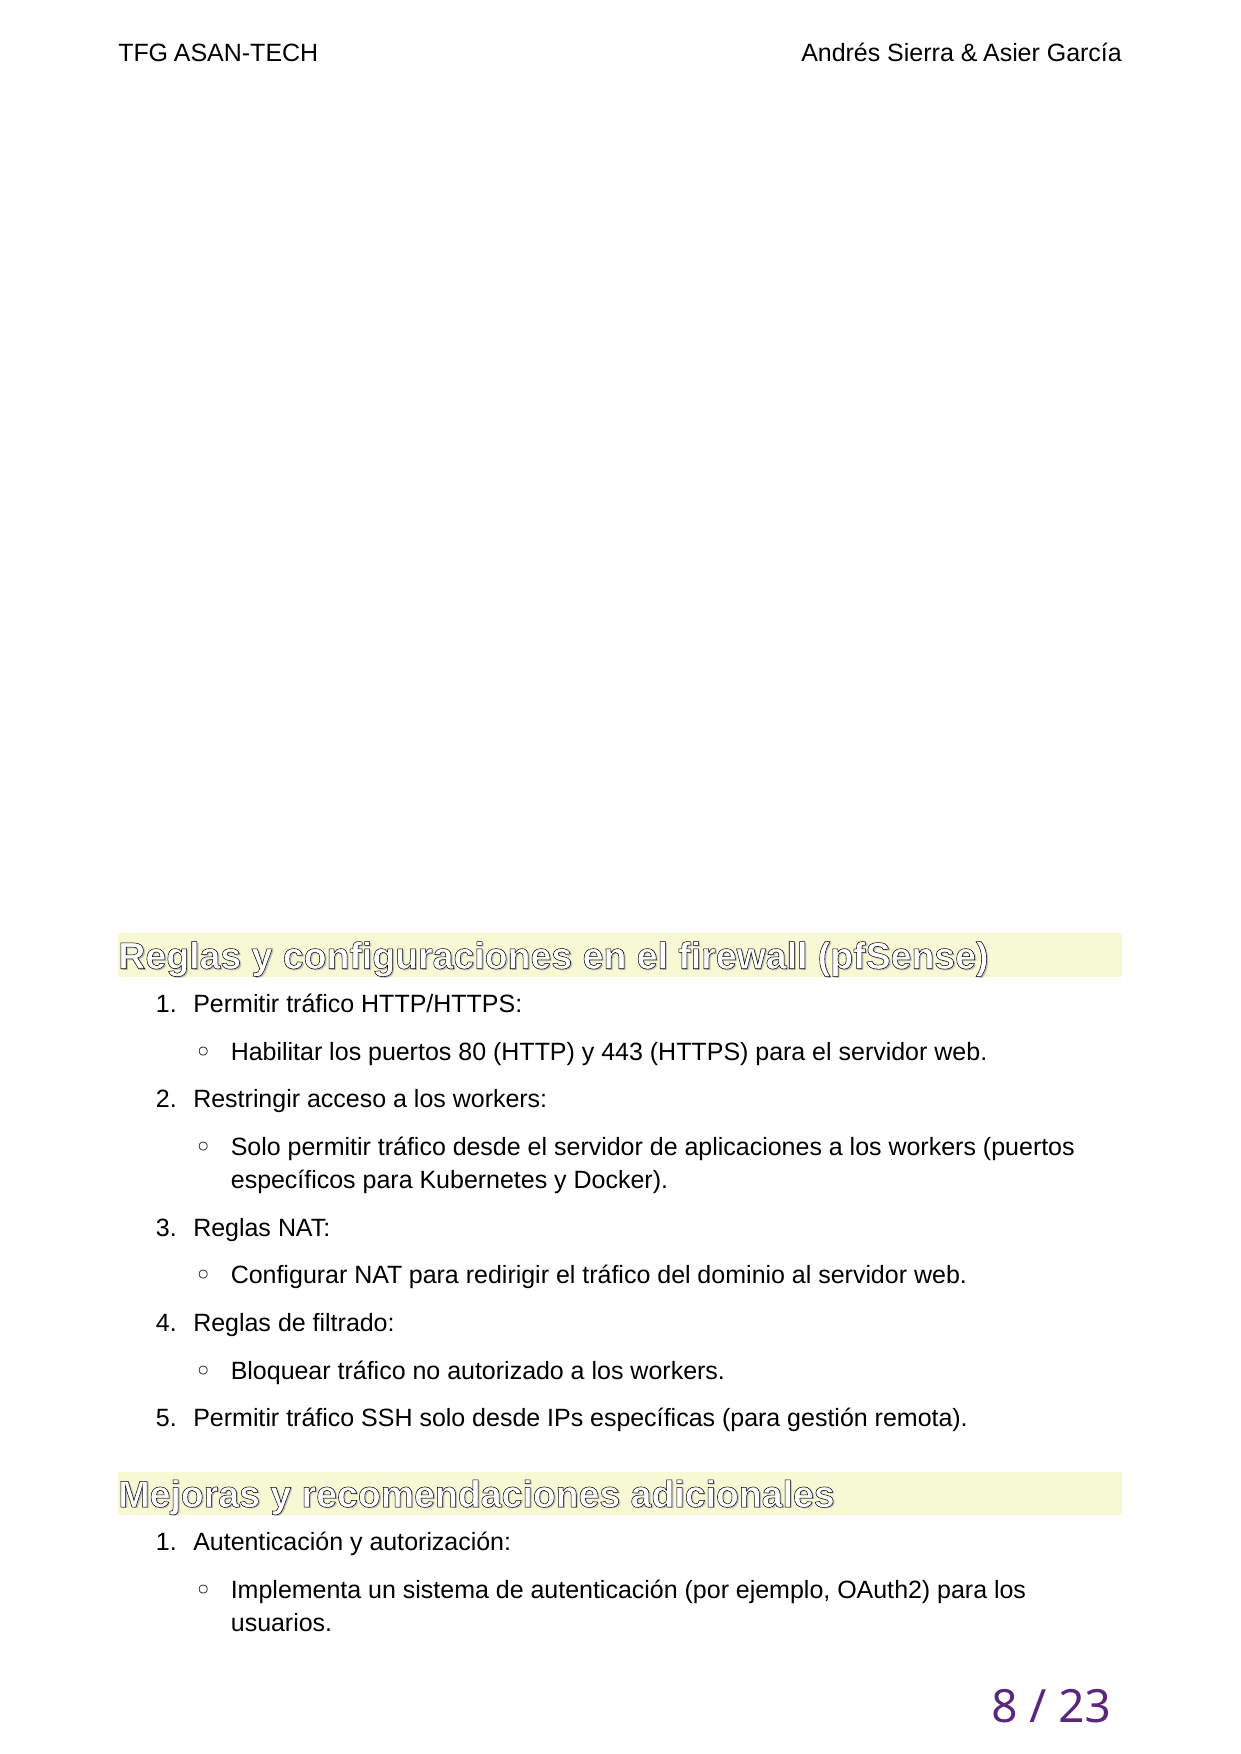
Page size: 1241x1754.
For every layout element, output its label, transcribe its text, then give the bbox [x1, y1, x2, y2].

list Habilitar los puertos 80 (HTTP) y 443 (HTTPS) para el servidor web. [193, 1037, 1122, 1066]
list Solo permitir tráfico desde el servidor de aplicaciones a los workers (puertos específicos para Kubernetes y Docker). [193, 1132, 1122, 1194]
subtitle Mejoras y recomendaciones adicionales [118, 1472, 1122, 1515]
list Restringir acceso a los workers: [156, 1084, 1122, 1113]
list Bloquear tráfico no autorizado a los workers. [193, 1356, 1122, 1384]
list Autenticación y autorización: [156, 1527, 1122, 1556]
list Implementa un sistema de autenticación (por ejemplo, OAuth2) para los usuarios. [193, 1575, 1122, 1637]
list Reglas NAT: [156, 1213, 1122, 1241]
subtitle Reglas y configuraciones en el firewall (pfSense) [118, 933, 1122, 977]
list Permitir tráfico HTTP/HTTPS: [156, 989, 1122, 1018]
list Reglas de filtrado: [156, 1308, 1122, 1337]
list Configurar NAT para redirigir el tráfico del dominio al servidor web. [193, 1260, 1122, 1289]
list Permitir tráfico SSH solo desde IPs específicas (para gestión remota). [156, 1403, 1122, 1432]
